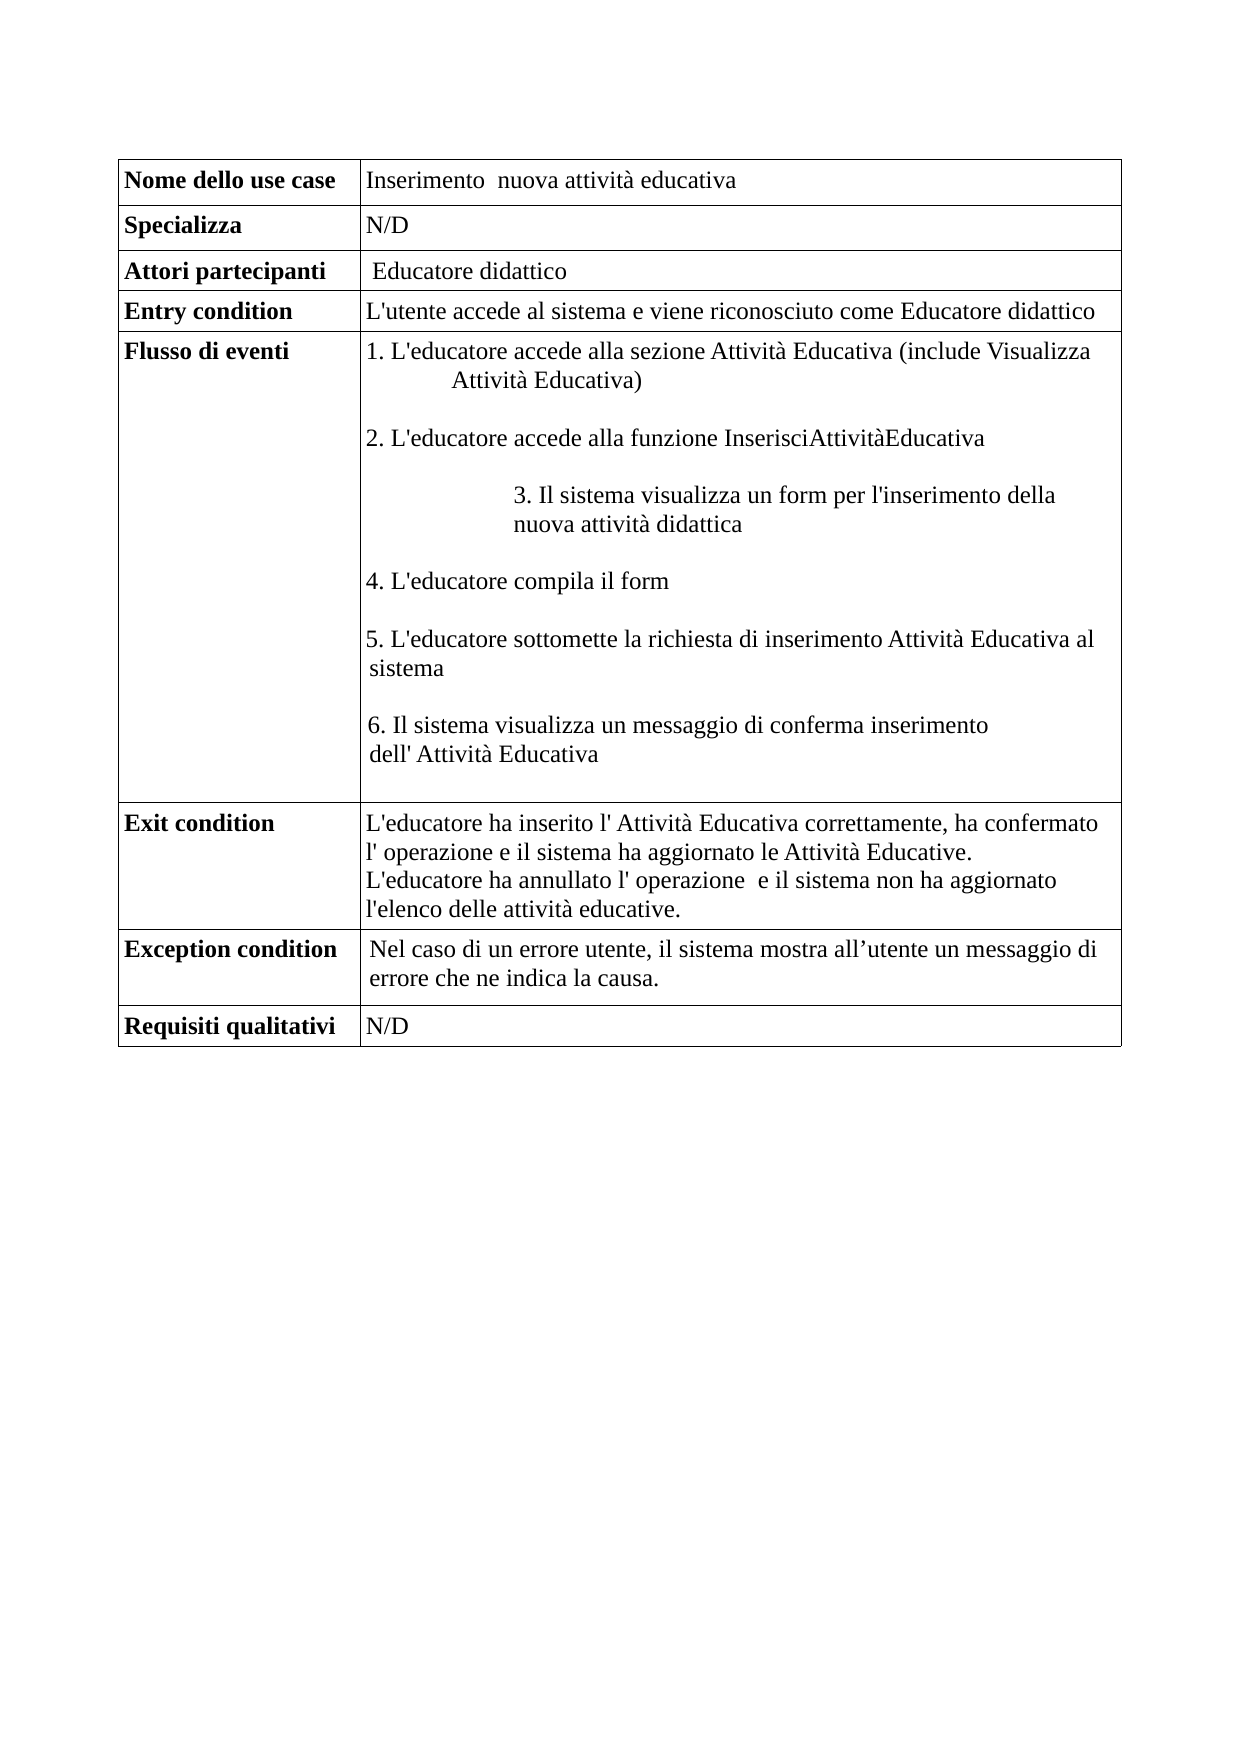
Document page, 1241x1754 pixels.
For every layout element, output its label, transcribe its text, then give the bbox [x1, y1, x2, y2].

table_cell Educatore didattico [361, 251, 1121, 290]
table_cell Exit condition [119, 803, 360, 929]
table_cell Entry condition [119, 291, 360, 331]
table_cell Attori partecipanti [119, 251, 360, 290]
table_cell Exception condition [119, 930, 360, 1005]
table_cell Specializza [119, 206, 360, 250]
table_cell Nel caso di un errore utente, il sistema mostra all’utente un messaggio di errore che ne indica la causa. [361, 930, 1121, 1005]
table_cell L'educatore accede alla sezione Attività Educativa (include Visualizza Attività Educativa) L'educatore accede alla funzione InserisciAttivitàEducativa Il sistema visualizza un form per l'inserimento della nuova attività didattica L'educatore compila il form L'educatore sottomette la richiesta di inserimento Attività Educativa al sistema Il sistema visualizza un messaggio di conferma inserimento dell' Attività Educativa [361, 332, 1121, 802]
table_cell N/D [361, 1006, 1121, 1046]
table_cell Flusso di eventi [119, 332, 360, 802]
table_header Nome dello use case [119, 160, 360, 205]
table_header Inserimento nuova attività educativa [361, 160, 1121, 205]
table_cell Requisiti qualitativi [119, 1006, 360, 1046]
table_cell L'utente accede al sistema e viene riconosciuto come Educatore didattico [361, 291, 1121, 331]
table_cell N/D [361, 206, 1121, 250]
table_cell L'educatore ha inserito l' Attività Educativa correttamente, ha confermato l' operazione e il sistema ha aggiornato le Attività Educative. L'educatore ha annullato l' operazione e il sistema non ha aggiornato l'elenco delle attività educative. [361, 803, 1121, 929]
